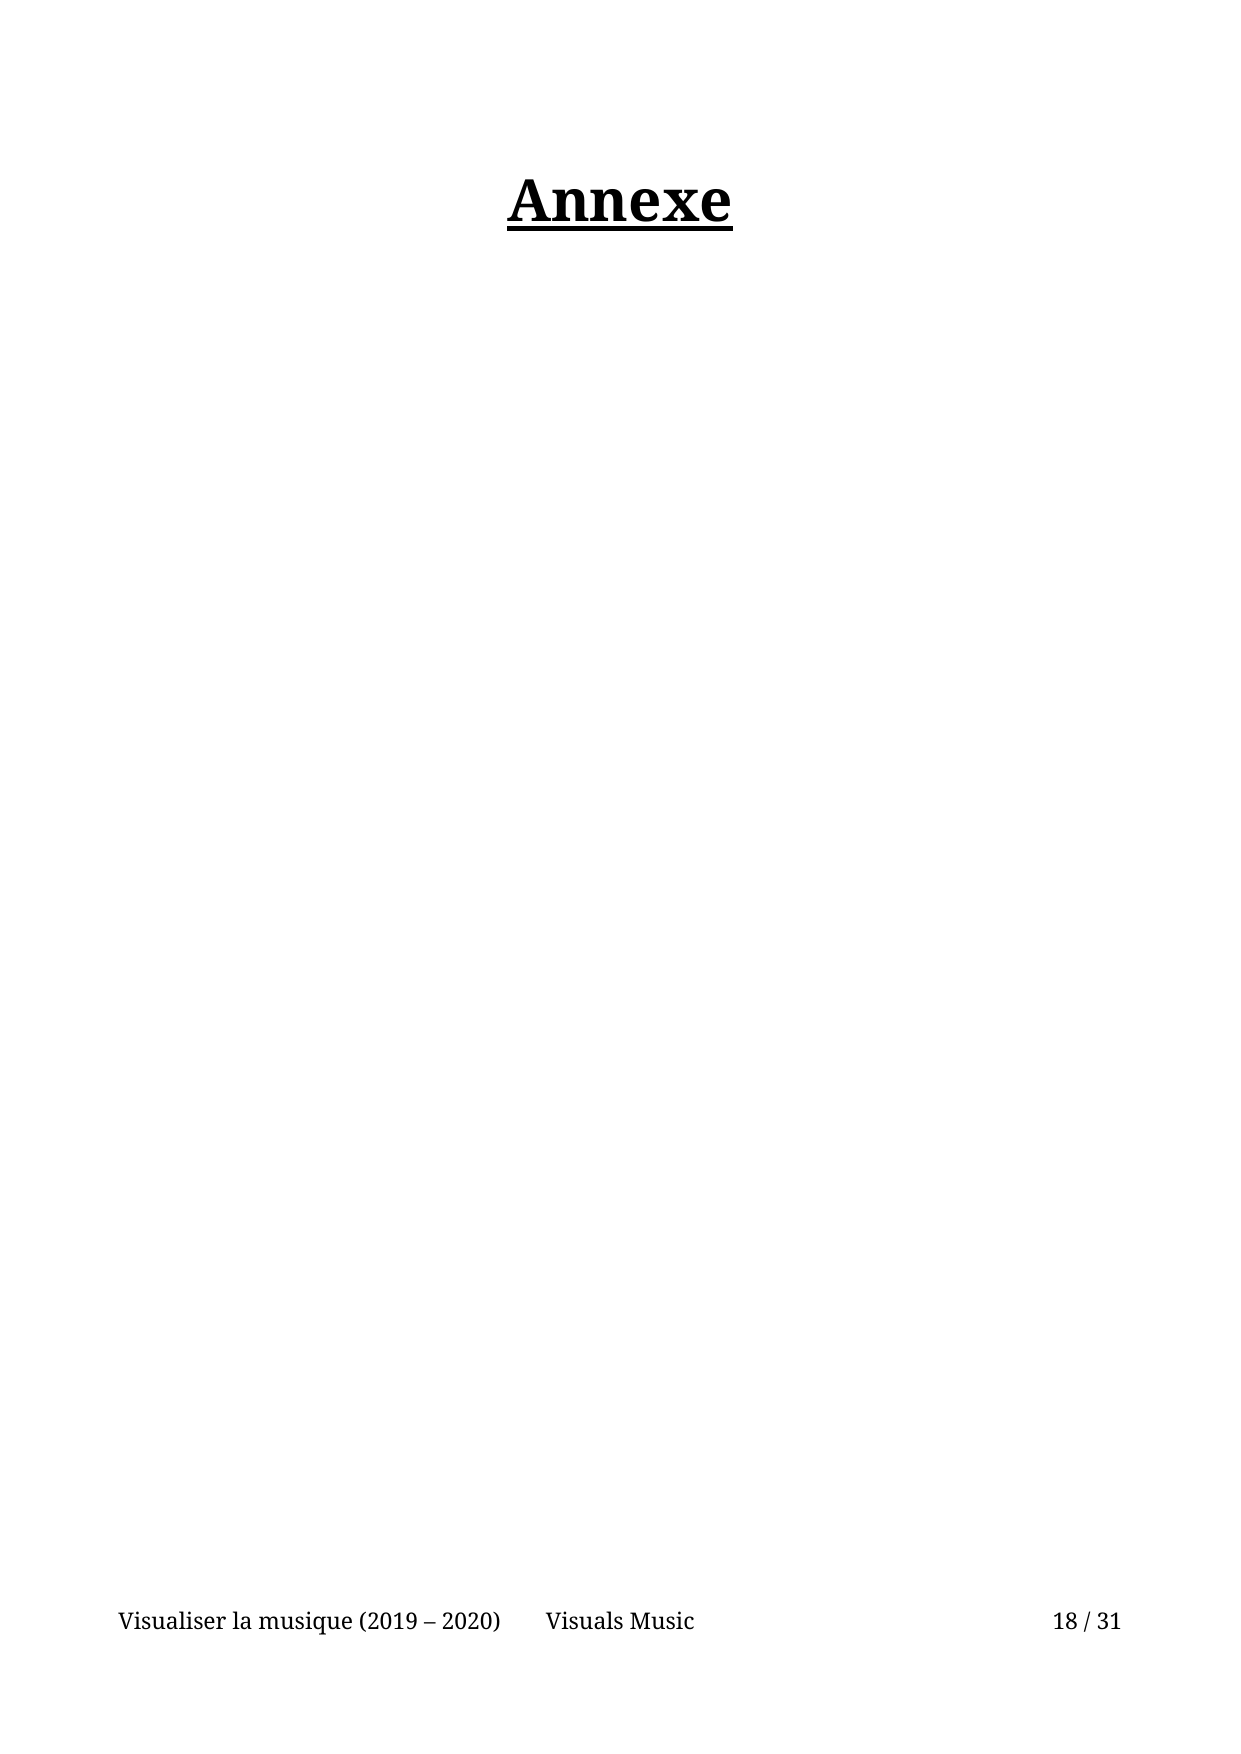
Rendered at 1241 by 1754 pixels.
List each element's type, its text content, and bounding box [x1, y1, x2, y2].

subtitle Annexe [118, 159, 1122, 239]
